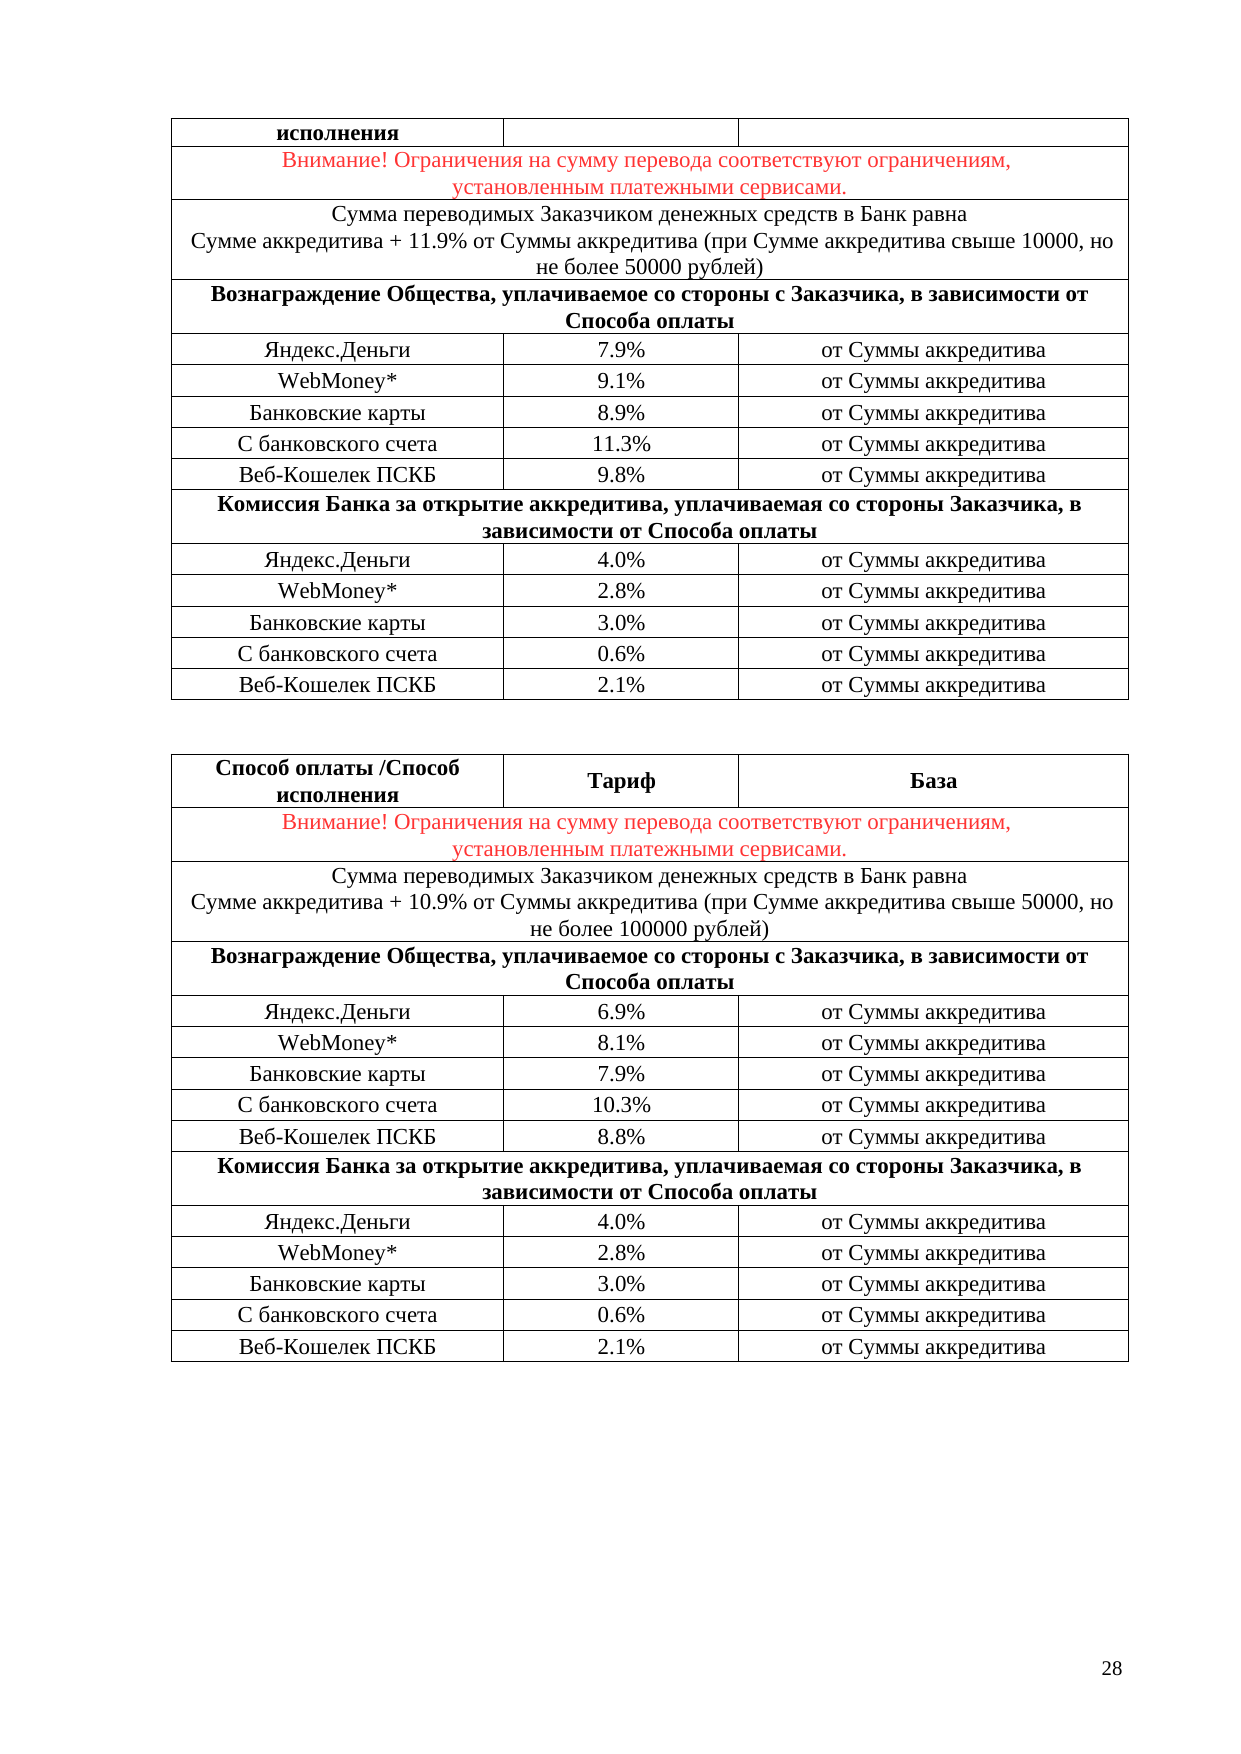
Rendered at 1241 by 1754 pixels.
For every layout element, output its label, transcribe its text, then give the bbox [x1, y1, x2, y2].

table_cell Комиссия Банка за открытие аккредитива, уплачиваемая со стороны Заказчика, в зависимости от Способа оплаты [172, 1152, 1128, 1205]
table_cell Сумма переводимых Заказчиком денежных средств в Банк равна Сумме аккредитива + 10.9% от Суммы аккредитива (при Сумме аккредитива свыше 50000, но не более 100000 рублей) [172, 862, 1128, 941]
table_cell от Суммы аккредитива [739, 544, 1128, 574]
table_cell Веб-Кошелек ПСКБ [172, 1121, 503, 1151]
table_cell от Суммы аккредитива [739, 575, 1128, 606]
table_cell от Суммы аккредитива [739, 1300, 1128, 1330]
table_cell от Суммы аккредитива [739, 1268, 1128, 1298]
table_cell от Суммы аккредитива [739, 1206, 1128, 1236]
table_cell Банковские карты [172, 607, 503, 637]
table_cell 4.0% [504, 1206, 738, 1236]
table_cell от Суммы аккредитива [739, 334, 1128, 364]
table_cell Вознаграждение Общества, уплачиваемое со стороны с Заказчика, в зависимости от Способа оплаты [172, 942, 1128, 995]
table_cell 9.1% [504, 365, 738, 396]
table_cell 4.0% [504, 544, 738, 574]
table_cell от Суммы аккредитива [739, 1090, 1128, 1120]
table_cell Банковские карты [172, 397, 503, 427]
table_header [504, 119, 738, 146]
table_cell С банковского счета [172, 638, 503, 668]
table_cell Яндекс.Деньги [172, 1206, 503, 1236]
table_cell 3.0% [504, 607, 738, 637]
table_cell 10.3% [504, 1090, 738, 1120]
table_cell 7.9% [504, 1058, 738, 1088]
table_cell от Суммы аккредитива [739, 1027, 1128, 1057]
table_cell WebMoney* [172, 1027, 503, 1057]
table_header Способ оплаты /Способ исполнения [172, 755, 503, 807]
table_cell 2.8% [504, 575, 738, 606]
table_cell 3.0% [504, 1268, 738, 1298]
table_cell 8.9% [504, 397, 738, 427]
table_cell Комиссия Банка за открытие аккредитива, уплачиваемая со стороны Заказчика, в зависимости от Способа оплаты [172, 490, 1128, 543]
table_cell Банковские карты [172, 1268, 503, 1298]
table_cell Вознаграждение Общества, уплачиваемое со стороны с Заказчика, в зависимости от Способа оплаты [172, 280, 1128, 333]
table_cell от Суммы аккредитива [739, 428, 1128, 458]
table_cell от Суммы аккредитива [739, 1331, 1128, 1361]
table_cell 7.9% [504, 334, 738, 364]
table_cell Сумма переводимых Заказчиком денежных средств в Банк равна Сумме аккредитива + 11.9% от Суммы аккредитива (при Сумме аккредитива свыше 10000, но не более 50000 рублей) [172, 200, 1128, 279]
table_cell Яндекс.Деньги [172, 544, 503, 574]
table_cell от Суммы аккредитива [739, 607, 1128, 637]
table_cell 9.8% [504, 459, 738, 489]
table_cell от Суммы аккредитива [739, 459, 1128, 489]
table_cell Веб-Кошелек ПСКБ [172, 669, 503, 699]
table_header База [739, 755, 1128, 807]
table_cell WebMoney* [172, 365, 503, 396]
table_cell 11.3% [504, 428, 738, 458]
table_cell 0.6% [504, 638, 738, 668]
table_cell Банковские карты [172, 1058, 503, 1088]
table_cell С банковского счета [172, 1090, 503, 1120]
table_cell Яндекс.Деньги [172, 334, 503, 364]
table_cell 0.6% [504, 1300, 738, 1330]
table_cell WebMoney* [172, 575, 503, 606]
table_header исполнения [172, 119, 503, 146]
table_cell С банковского счета [172, 428, 503, 458]
table_cell Яндекс.Деньги [172, 996, 503, 1026]
table_header [739, 119, 1128, 146]
table_cell 8.8% [504, 1121, 738, 1151]
table_cell Веб-Кошелек ПСКБ [172, 1331, 503, 1361]
table_cell Веб-Кошелек ПСКБ [172, 459, 503, 489]
table_cell от Суммы аккредитива [739, 669, 1128, 699]
table_cell 2.1% [504, 669, 738, 699]
table_cell от Суммы аккредитива [739, 365, 1128, 396]
table_cell от Суммы аккредитива [739, 1237, 1128, 1267]
table_cell 8.1% [504, 1027, 738, 1057]
table_header Тариф [504, 755, 738, 807]
table_cell Внимание! Ограничения на сумму перевода соответствуют ограничениям, установленным платежными сервисами. [172, 147, 1128, 199]
table_cell Внимание! Ограничения на сумму перевода соответствуют ограничениям, установленным платежными сервисами. [172, 808, 1128, 861]
table_cell 2.1% [504, 1331, 738, 1361]
table_cell WebMoney* [172, 1237, 503, 1267]
table_cell от Суммы аккредитива [739, 397, 1128, 427]
table_cell от Суммы аккредитива [739, 1058, 1128, 1088]
table_cell 6.9% [504, 996, 738, 1026]
table_cell от Суммы аккредитива [739, 1121, 1128, 1151]
table_cell от Суммы аккредитива [739, 996, 1128, 1026]
table_cell 2.8% [504, 1237, 738, 1267]
table_cell от Суммы аккредитива [739, 638, 1128, 668]
table_cell С банковского счета [172, 1300, 503, 1330]
